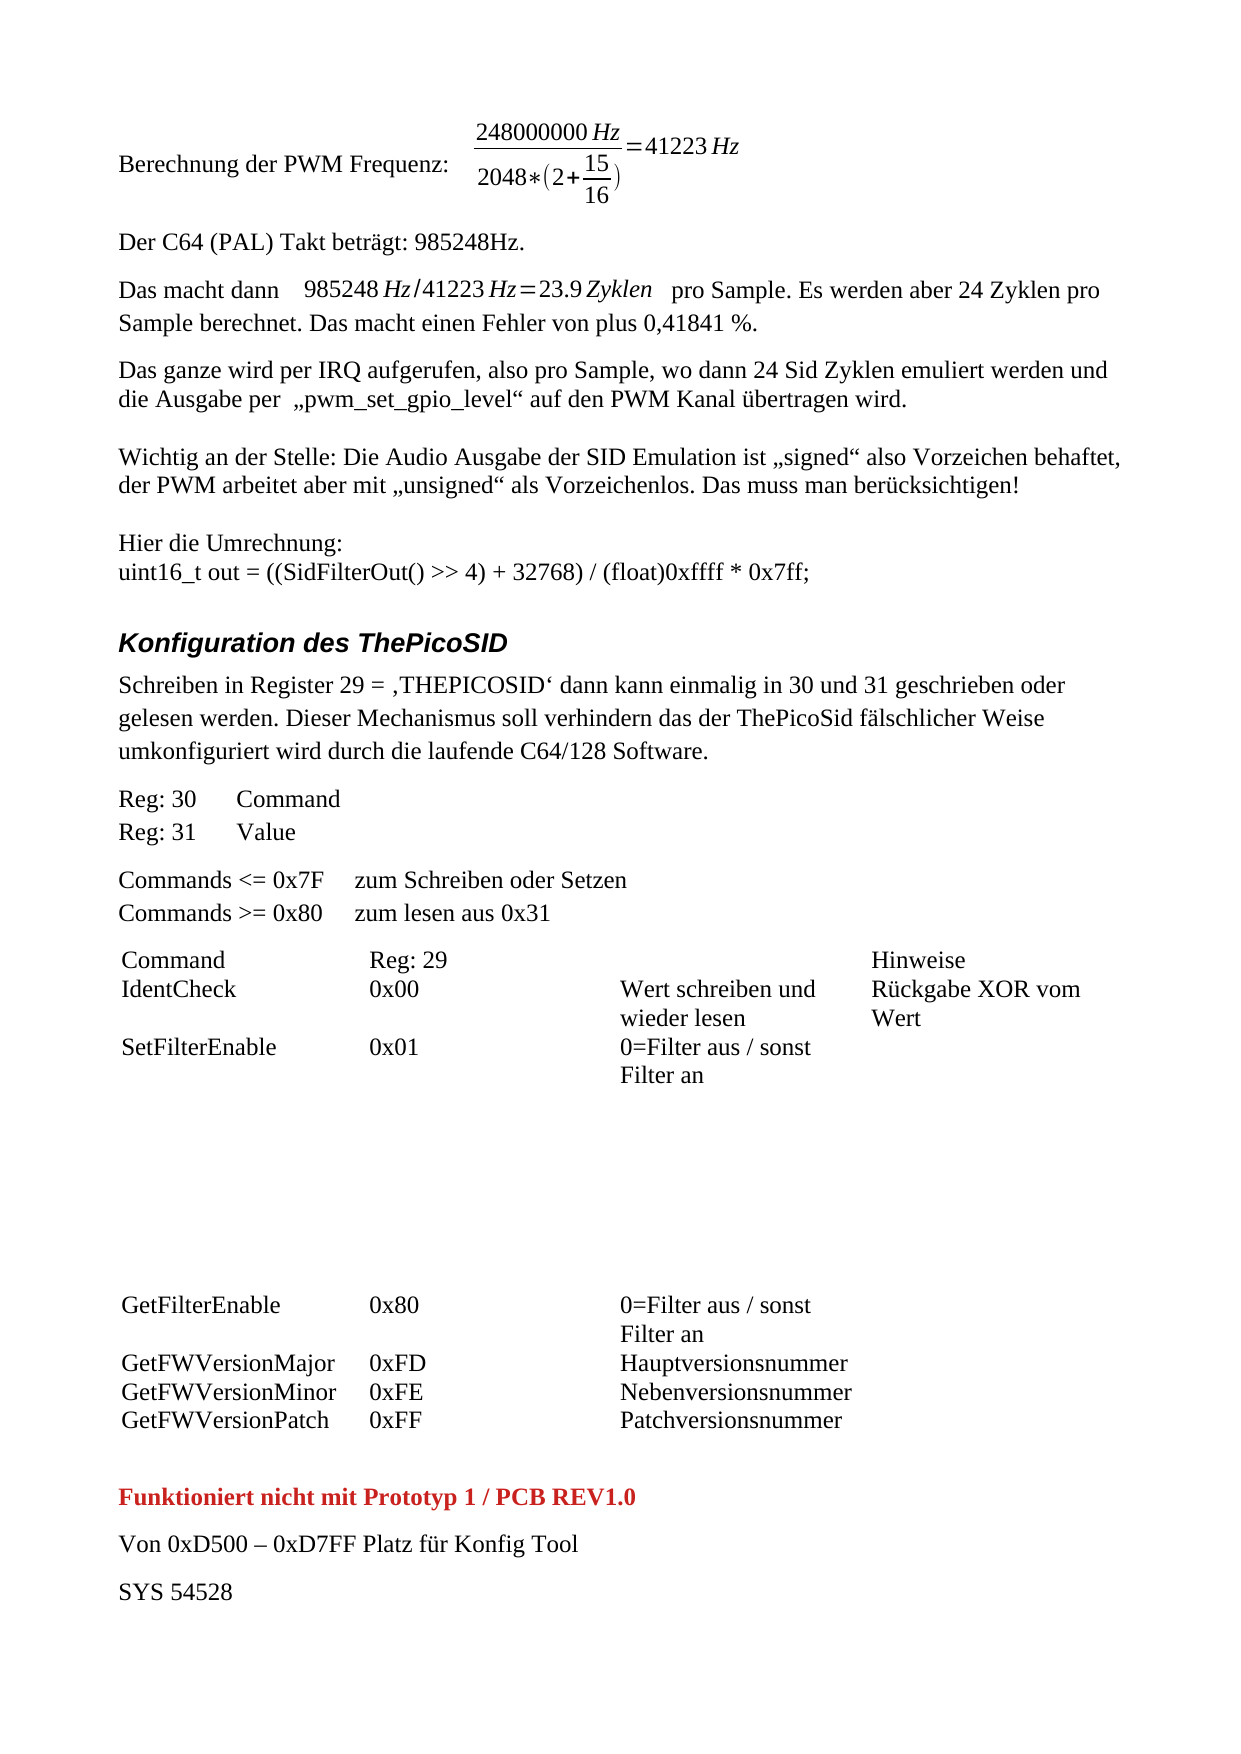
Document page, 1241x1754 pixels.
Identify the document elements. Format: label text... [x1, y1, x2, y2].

table_cell [871, 1089, 1122, 1118]
table_cell [121, 1089, 369, 1118]
text Reg: 30 Command Reg: 31 Value [118, 784, 1122, 846]
table_cell [620, 1147, 871, 1175]
table_cell GetFWVersionMajor [121, 1348, 369, 1377]
text Das ganze wird per IRQ aufgerufen, also pro Sample, wo dann 24 Sid Zyklen emuliert werden und die Ausgabe per „pwm_set_gpio_level“ auf den PWM Kanal übertragen wird. [118, 355, 1122, 413]
table_cell 0x80 [369, 1290, 620, 1348]
text Schreiben in Register 29 = ‚THEPICOSID‘ dann kann einmalig in 30 und 31 geschrieben oder gelesen werden. Dieser Mechanismus soll verhindern das der ThePicoSid fälschlicher Weise umkonfiguriert wird durch die laufende C64/128 Software. [118, 670, 1122, 765]
table_cell 0x00 [369, 974, 620, 1032]
text Von 0xD500 – 0xD7FF Platz für Konfig Tool [118, 1529, 1122, 1558]
text SYS 54528 [118, 1577, 1122, 1606]
table_cell Rückgabe XOR vom Wert [871, 974, 1122, 1032]
table_cell [121, 1118, 369, 1147]
table_cell Wert schreiben und wieder lesen [620, 974, 871, 1032]
table_cell [871, 1377, 1122, 1405]
table_cell 0=Filter aus / sonst Filter an [620, 1032, 871, 1089]
table_cell [620, 1118, 871, 1147]
text Wichtig an der Stelle: Die Audio Ausgabe der SID Emulation ist „signed“ also Vorzeichen behaftet, der PWM arbeitet aber mit „unsigned“ als Vorzeichenlos. Das muss man berücksichtigen! [118, 442, 1122, 499]
table_cell 0xFF [369, 1405, 620, 1434]
table_cell Nebenversionsnummer [620, 1377, 871, 1405]
table_cell 0xFD [369, 1348, 620, 1377]
table_cell [871, 1204, 1122, 1233]
table_header Hinweise [871, 945, 1122, 974]
table_header Command [121, 945, 369, 974]
table_cell GetFilterEnable [121, 1290, 369, 1348]
text Commands <= 0x7F zum Schreiben oder Setzen Commands >= 0x80 zum lesen aus 0x31 [118, 865, 1122, 926]
table_cell SetFilterEnable [121, 1032, 369, 1089]
table_cell 0x01 [369, 1032, 620, 1089]
table_cell [620, 1089, 871, 1118]
text Der C64 (PAL) Takt beträgt: 985248Hz. [118, 227, 1122, 256]
table_cell [871, 1175, 1122, 1204]
table_cell [121, 1233, 369, 1262]
table_cell [620, 1233, 871, 1262]
table_cell [871, 1262, 1122, 1290]
table_cell Hauptversionsnummer [620, 1348, 871, 1377]
table_cell [620, 1175, 871, 1204]
table_cell [369, 1175, 620, 1204]
table_cell [369, 1118, 620, 1147]
table_cell [871, 1233, 1122, 1262]
table_cell [871, 1348, 1122, 1377]
table_cell 0=Filter aus / sonst Filter an [620, 1290, 871, 1348]
table_cell 0xFE [369, 1377, 620, 1405]
table_cell [871, 1118, 1122, 1147]
text Funktioniert nicht mit Prototyp 1 / PCB REV1.0 [118, 1482, 1122, 1510]
table_cell [121, 1147, 369, 1175]
table_cell [121, 1175, 369, 1204]
table_cell Patchversionsnummer [620, 1405, 871, 1434]
table_cell [871, 1290, 1122, 1348]
table_cell [369, 1233, 620, 1262]
table_cell GetFWVersionPatch [121, 1405, 369, 1434]
table_cell [121, 1204, 369, 1233]
table_cell [369, 1089, 620, 1118]
text Das macht dann pro Sample. Es werden aber 24 Zyklen pro Sample berechnet. Das macht einen Fehler von plus 0,41841 %. [118, 275, 1122, 337]
table_cell IdentCheck [121, 974, 369, 1032]
subtitle Konfiguration des ThePicoSID [118, 627, 1122, 658]
table_cell [369, 1262, 620, 1290]
table_header [620, 945, 871, 974]
table_cell GetFWVersionMinor [121, 1377, 369, 1405]
table_cell [369, 1204, 620, 1233]
table_cell [620, 1204, 871, 1233]
table_cell [871, 1032, 1122, 1089]
text Berechnung der PWM Frequenz: [118, 118, 1122, 208]
table_cell [369, 1147, 620, 1175]
text uint16_t out = ((SidFilterOut() >> 4) + 32768) / (float)0xffff * 0x7ff; [118, 557, 1122, 585]
table_cell [871, 1405, 1122, 1434]
table_cell [871, 1147, 1122, 1175]
text Hier die Umrechnung: [118, 528, 1122, 557]
table_cell [620, 1262, 871, 1290]
table_header Reg: 29 [369, 945, 620, 974]
table_cell [121, 1262, 369, 1290]
